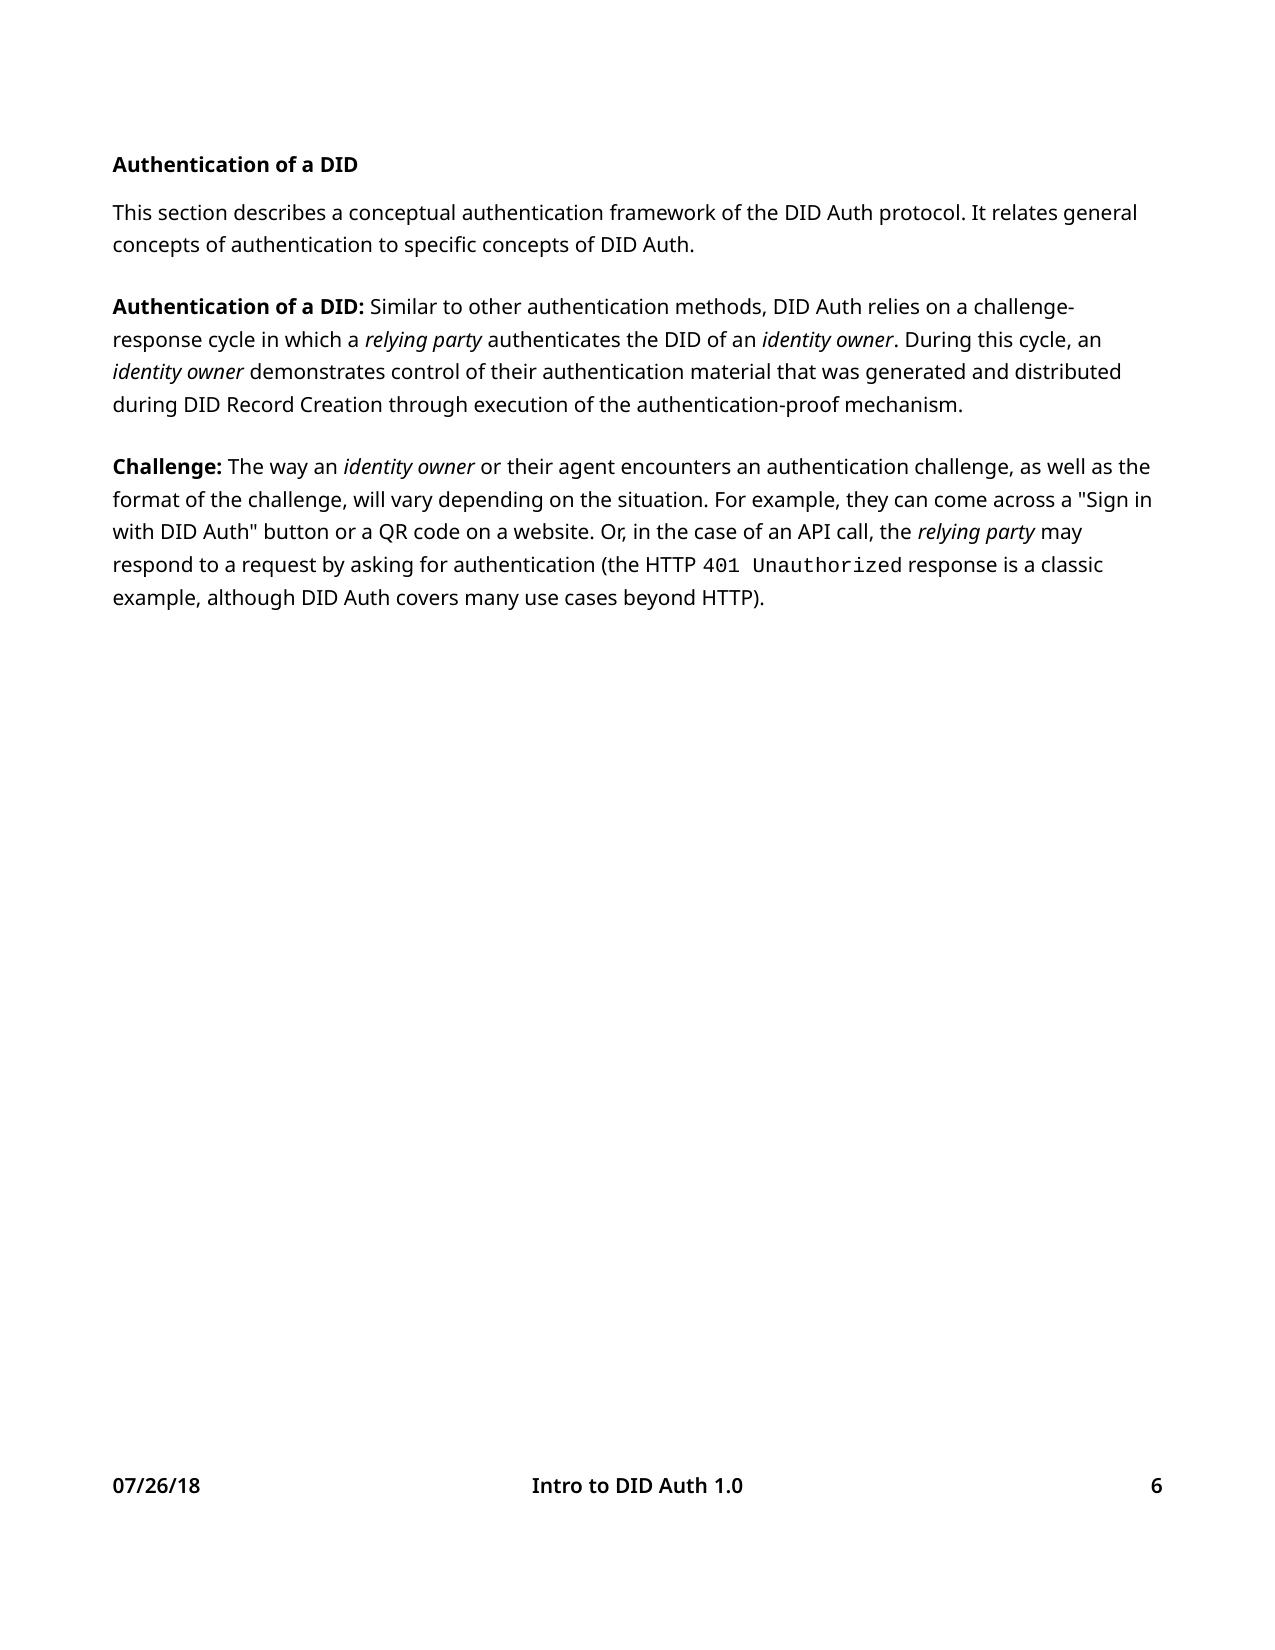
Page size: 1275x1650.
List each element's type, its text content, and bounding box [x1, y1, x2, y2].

text Challenge: The way an identity owner or their agent encounters an authentication challenge, as well as the format of the challenge, will vary depending on the situation. For example, they can come across a "Sign in with DID Auth" button or a QR code on a website. Or, in the case of an API call, the relying party may respond to a request by asking for authentication (the HTTP 401 Unauthorized response is a classic example, although DID Auth covers many use cases beyond HTTP). [112, 452, 1162, 611]
text Authentication of a DID: Similar to other authentication methods, DID Auth relies on a challenge-response cycle in which a relying party authenticates the DID of an identity owner. During this cycle, an identity owner demonstrates control of their authentication material that was generated and distributed during DID Record Creation through execution of the authentication-proof mechanism. [112, 292, 1162, 418]
text This section describes a conceptual authentication framework of the DID Auth protocol. It relates general concepts of authentication to specific concepts of DID Auth. [112, 198, 1162, 259]
subtitle Authentication of a DID [112, 150, 1162, 178]
